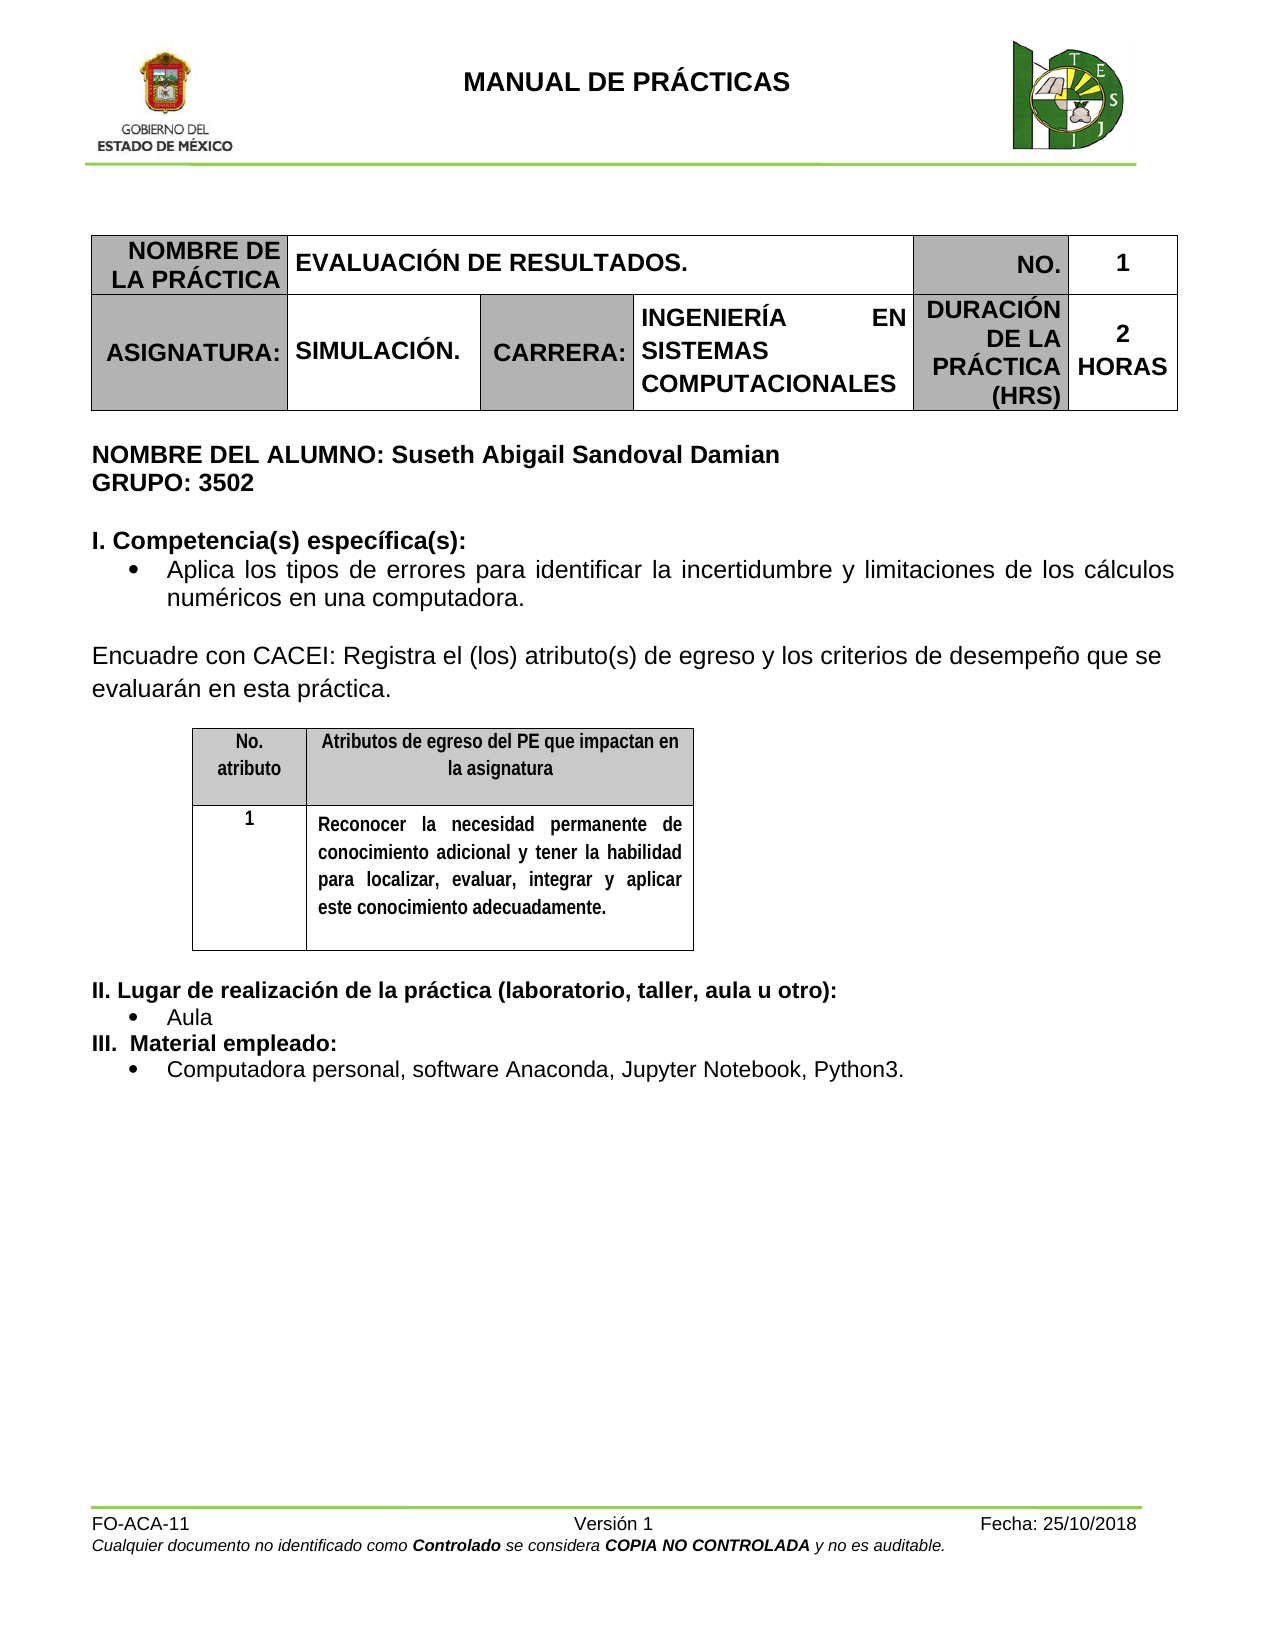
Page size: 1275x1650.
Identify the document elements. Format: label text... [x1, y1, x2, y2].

table_cell ASIGNATURA: [92, 295, 287, 410]
text NOMBRE DEL ALUMNO: Suseth Abigail Sandoval Damian [92, 439, 1177, 468]
text II. Lugar de realización de la práctica (laboratorio, taller, aula u otro): [92, 977, 1177, 1003]
table_header Atributos de egreso del PE que impactan en la asignatura [307, 729, 693, 805]
picture [89, 41, 235, 160]
table_header EVALUACIÓN DE RESULTADOS. [288, 236, 913, 294]
table_cell CARRERA: [481, 295, 633, 410]
table_cell DURACIÓN DE LA PRÁCTICA (HRS) [914, 295, 1068, 410]
text III. Material empleado: [92, 1030, 1177, 1056]
table_header NO. [914, 236, 1068, 294]
table_header 1 [1069, 236, 1177, 294]
text GRUPO: 3502 [92, 468, 1177, 497]
table_cell 1 [193, 806, 306, 950]
text Encuadre con CACEI: Registra el (los) atributo(s) de egreso y los criterios de desempeño que se evaluarán en esta práctica. [92, 641, 1177, 703]
table_cell INGENIERÍA EN SISTEMAS COMPUTACIONALES [634, 295, 913, 410]
list Computadora personal, software Anaconda, Jupyter Notebook, Python3. [129, 1056, 1177, 1082]
table_header NOMBRE DE LA PRÁCTICA [92, 236, 287, 294]
list Aplica los tipos de errores para identificar la incertidumbre y limitaciones de los cálculos numéricos en una computadora. [129, 554, 1177, 612]
list Aula [129, 1003, 1177, 1030]
table_cell Reconocer la necesidad permanente de conocimiento adicional y tener la habilidad para localizar, evaluar, integrar y aplicar este conocimiento adecuadamente. [307, 806, 693, 950]
table_cell 2 HORAS [1069, 295, 1177, 410]
picture [1012, 40, 1130, 156]
table_cell SIMULACIÓN. [288, 295, 480, 410]
table_header No. atributo [193, 729, 306, 805]
text I. Competencia(s) específica(s): [92, 526, 1177, 554]
